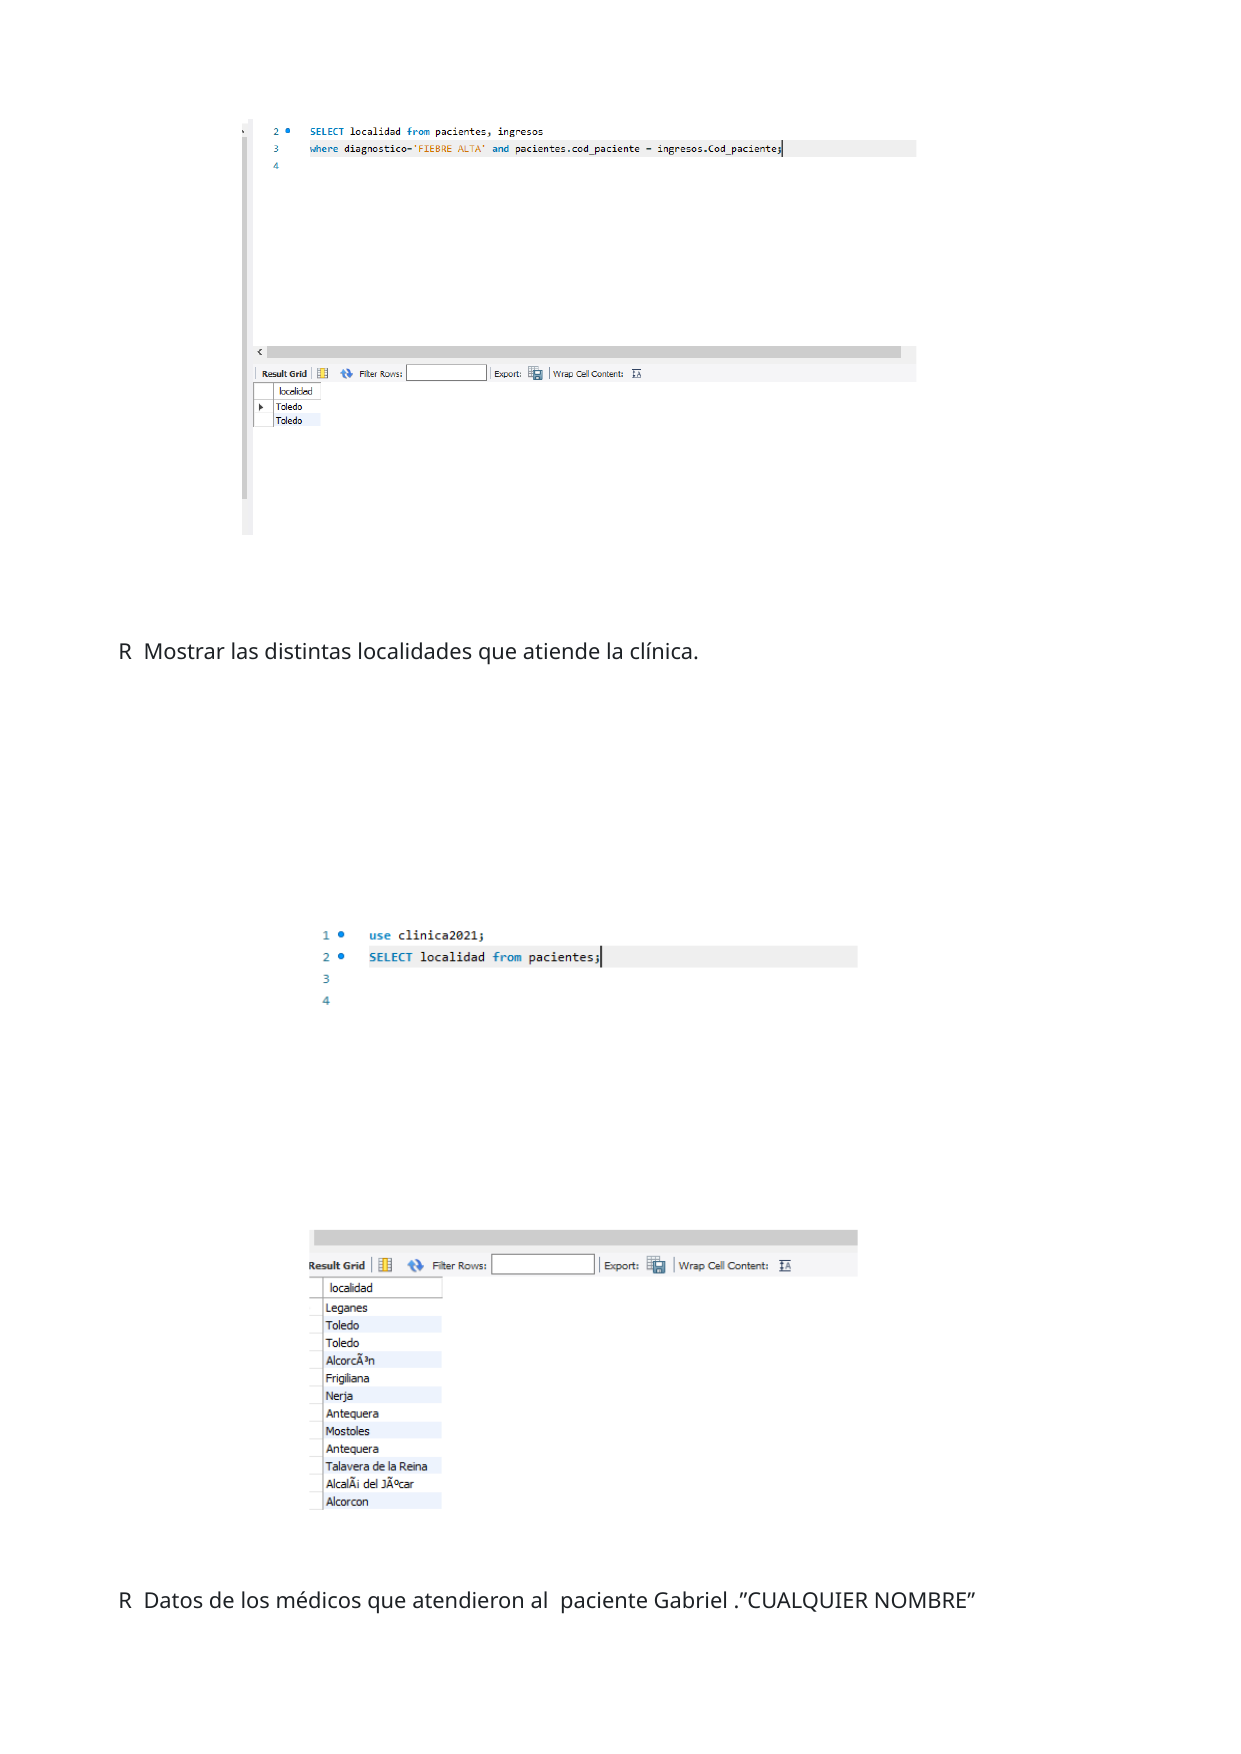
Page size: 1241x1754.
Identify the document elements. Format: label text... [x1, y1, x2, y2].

text R Mostrar las distintas localidades que atiende la clínica. [118, 636, 1122, 665]
text R Datos de los médicos que atendieron al paciente Gabriel .”CUALQUIER NOMBRE” [118, 1585, 1122, 1615]
picture [242, 119, 917, 535]
picture [309, 925, 858, 1540]
